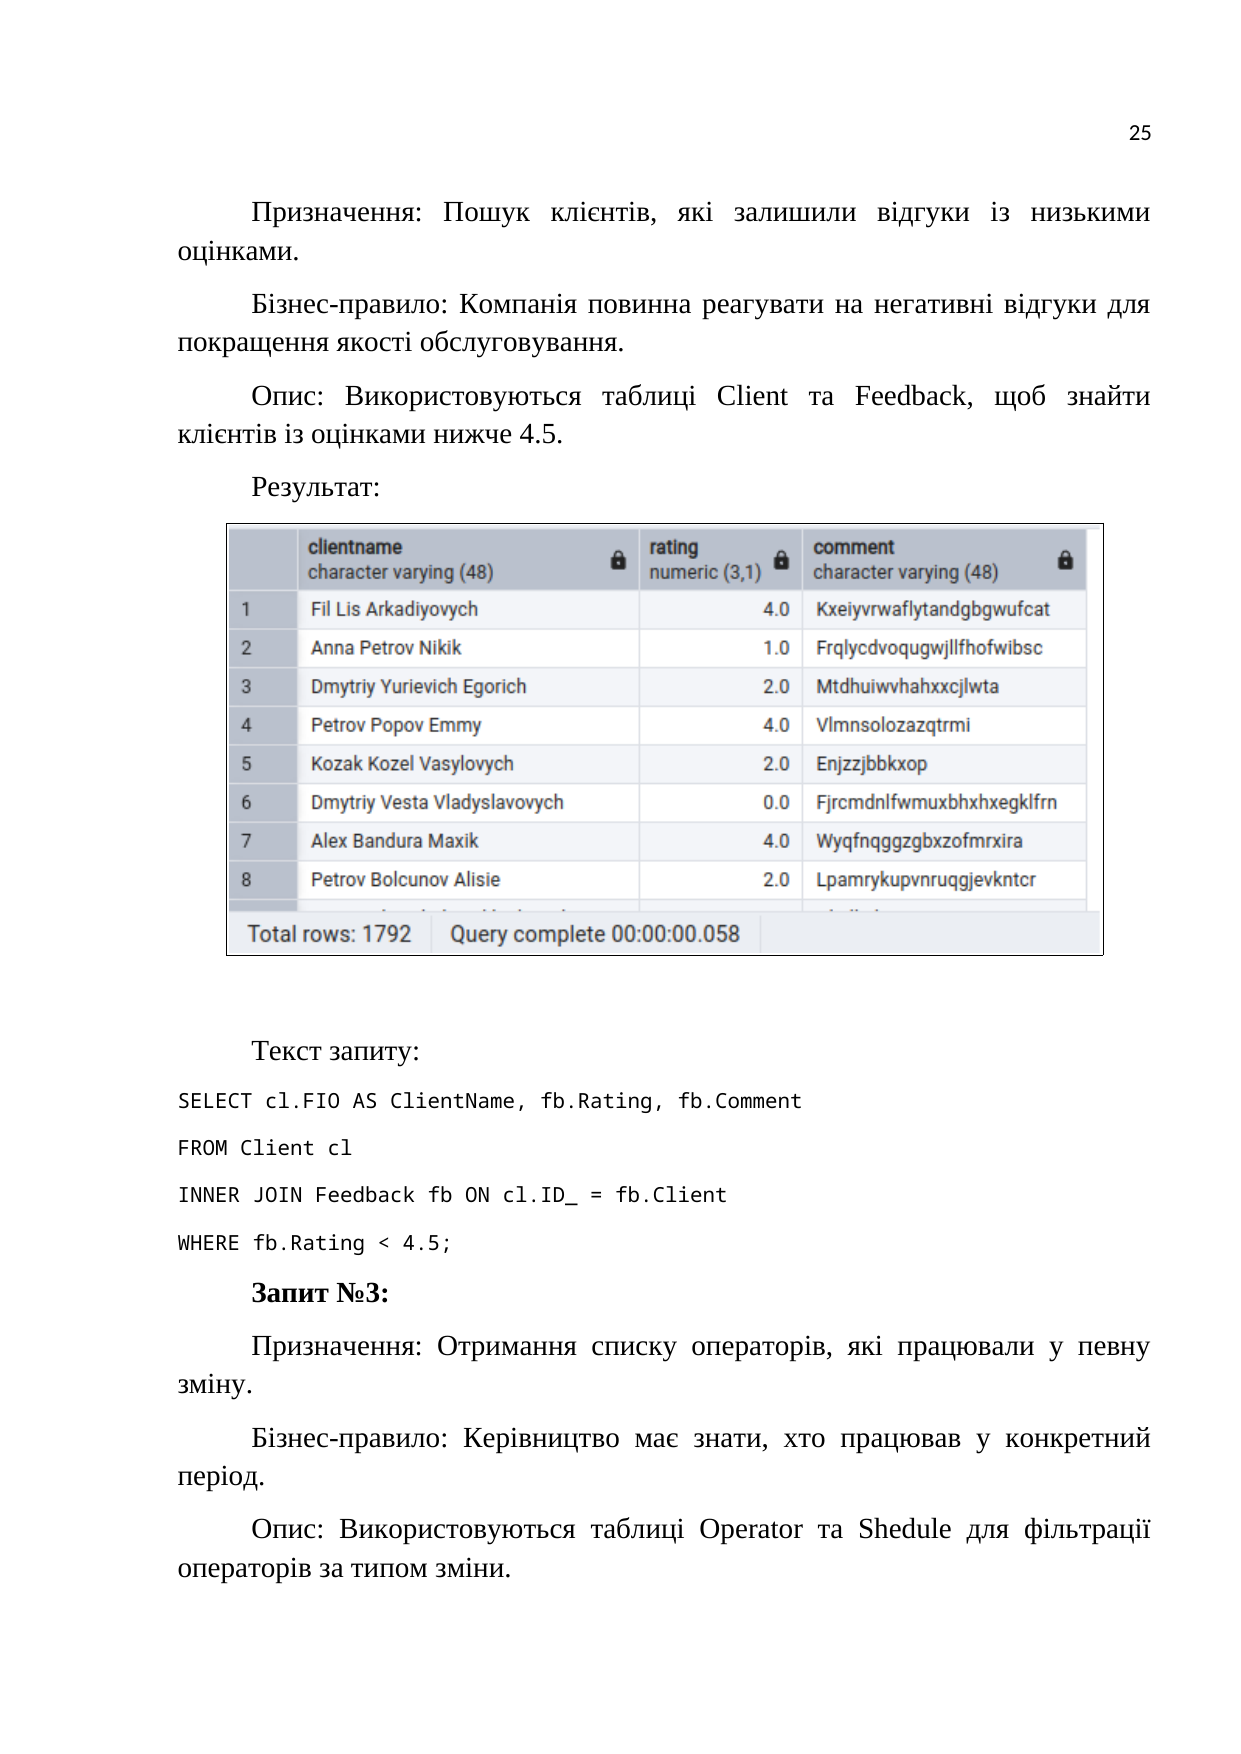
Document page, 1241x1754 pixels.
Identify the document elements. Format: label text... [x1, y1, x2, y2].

text SELECT cl.FIO AS ClientName, fb.Rating, fb.Comment [177, 1086, 1152, 1114]
text Опис: Використовуються таблиці Client та Feedback, щоб знайти клієнтів із оцінками нижче 4.5. [177, 378, 1152, 450]
text Текст запиту: [177, 1033, 1152, 1067]
text Призначення: Отримання списку операторів, які працювали у певну зміну. [177, 1328, 1152, 1400]
text Призначення: Пошук клієнтів, які залишили відгуки із низькими оцінками. [177, 194, 1152, 266]
text Бізнес-правило: Компанія повинна реагувати на негативні відгуки для покращення якості обслуговування. [177, 286, 1152, 358]
text Бізнес-правило: Керівництво має знати, хто працював у конкретний період. [177, 1420, 1152, 1492]
text Результат: [177, 469, 1152, 503]
text Запит №3: [177, 1275, 1152, 1308]
text Опис: Використовуються таблиці Operator та Shedule для фільтрації операторів за типом зміни. [177, 1511, 1152, 1583]
text INNER JOIN Feedback fb ON cl.ID_ = fb.Client [177, 1181, 1152, 1209]
text FROM Client cl [177, 1133, 1152, 1162]
picture [229, 525, 1100, 953]
text WHERE fb.Rating < 4.5; [177, 1228, 1152, 1256]
